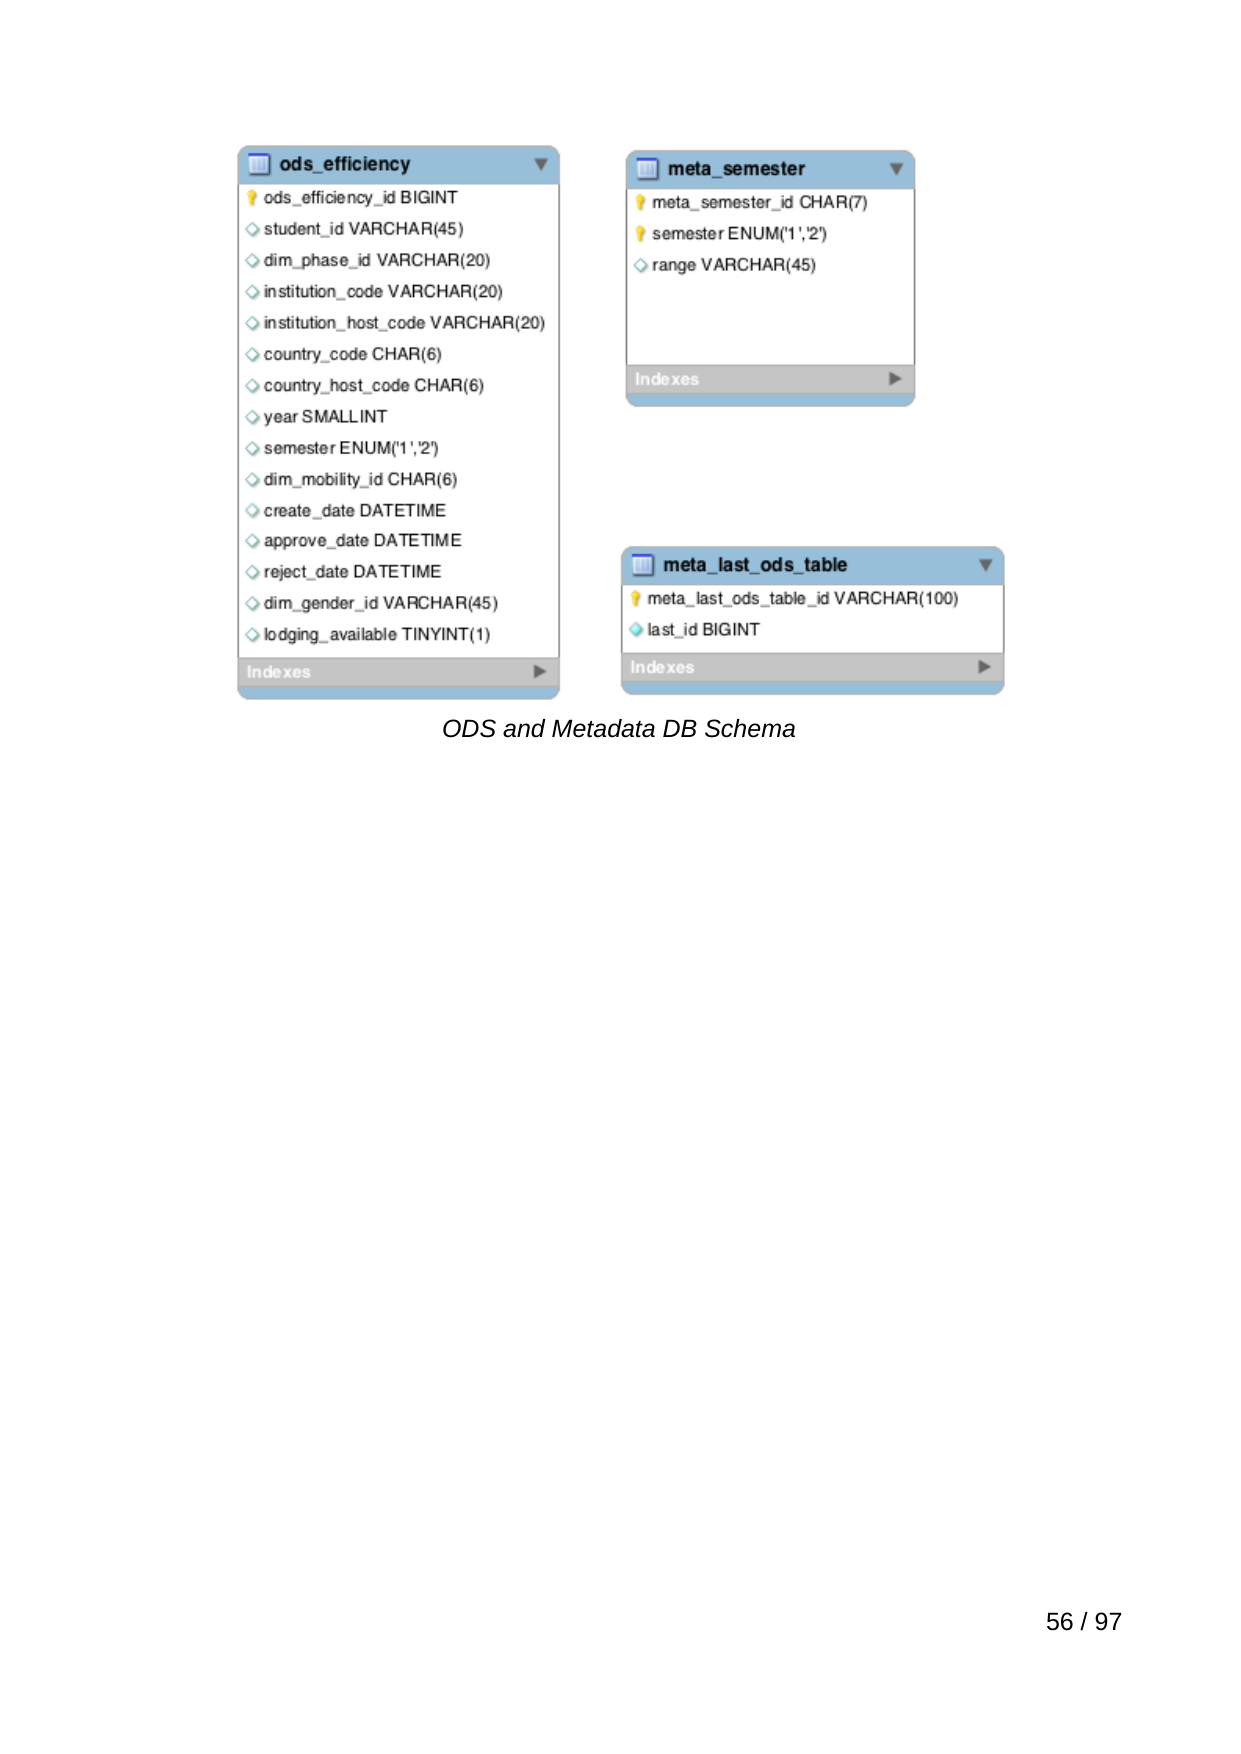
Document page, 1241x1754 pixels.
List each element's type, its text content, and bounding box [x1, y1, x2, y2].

text ODS and Metadata DB Schema [222, 714, 1018, 742]
picture [222, 130, 1018, 714]
